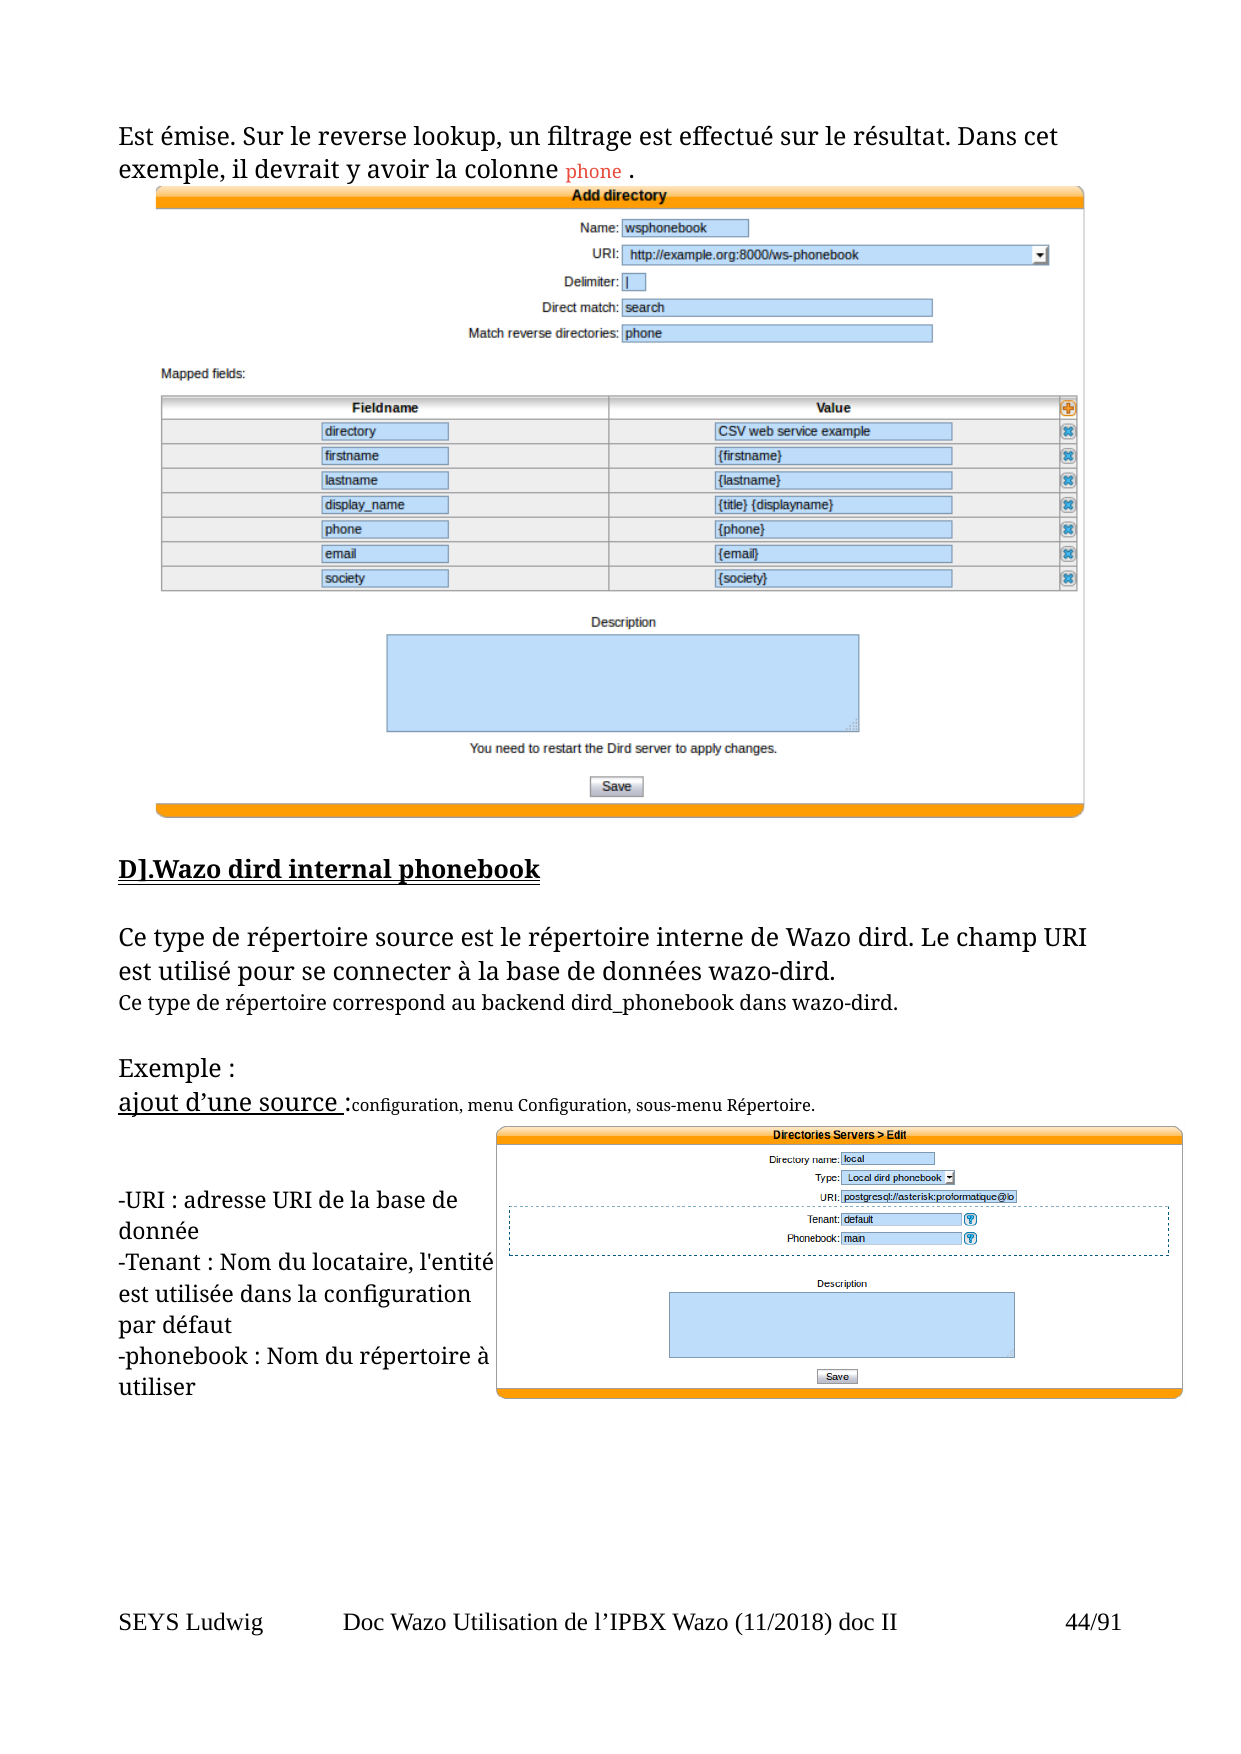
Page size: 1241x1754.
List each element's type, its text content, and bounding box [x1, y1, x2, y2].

text Est émise. Sur le reverse lookup, un filtrage est effectué sur le résultat. Dans cet exemple, il devrait y avoir la colonne phone . [118, 118, 1122, 186]
text Exemple : [118, 1050, 1122, 1084]
text -phonebook : Nom du répertoire à utiliser [118, 1340, 495, 1403]
text -URI : adresse URI de la base de donnée [118, 1184, 495, 1246]
text ajout d’une source :configuration, menu Configuration, sous-menu Répertoire. [118, 1084, 1122, 1118]
picture [495, 1121, 1186, 1406]
text -Tenant : Nom du locataire, l'entité est utilisée dans la configuration par défaut [118, 1246, 495, 1340]
text Ce type de répertoire source est le répertoire interne de Wazo dird. Le champ URI est utilisé pour se connecter à la base de données wazo-dird. [118, 920, 1122, 988]
text Ce type de répertoire correspond au backend dird_phonebook dans wazo-dird. [118, 988, 1122, 1016]
text D].Wazo dird internal phonebook [118, 852, 1122, 886]
picture [155, 186, 1085, 818]
